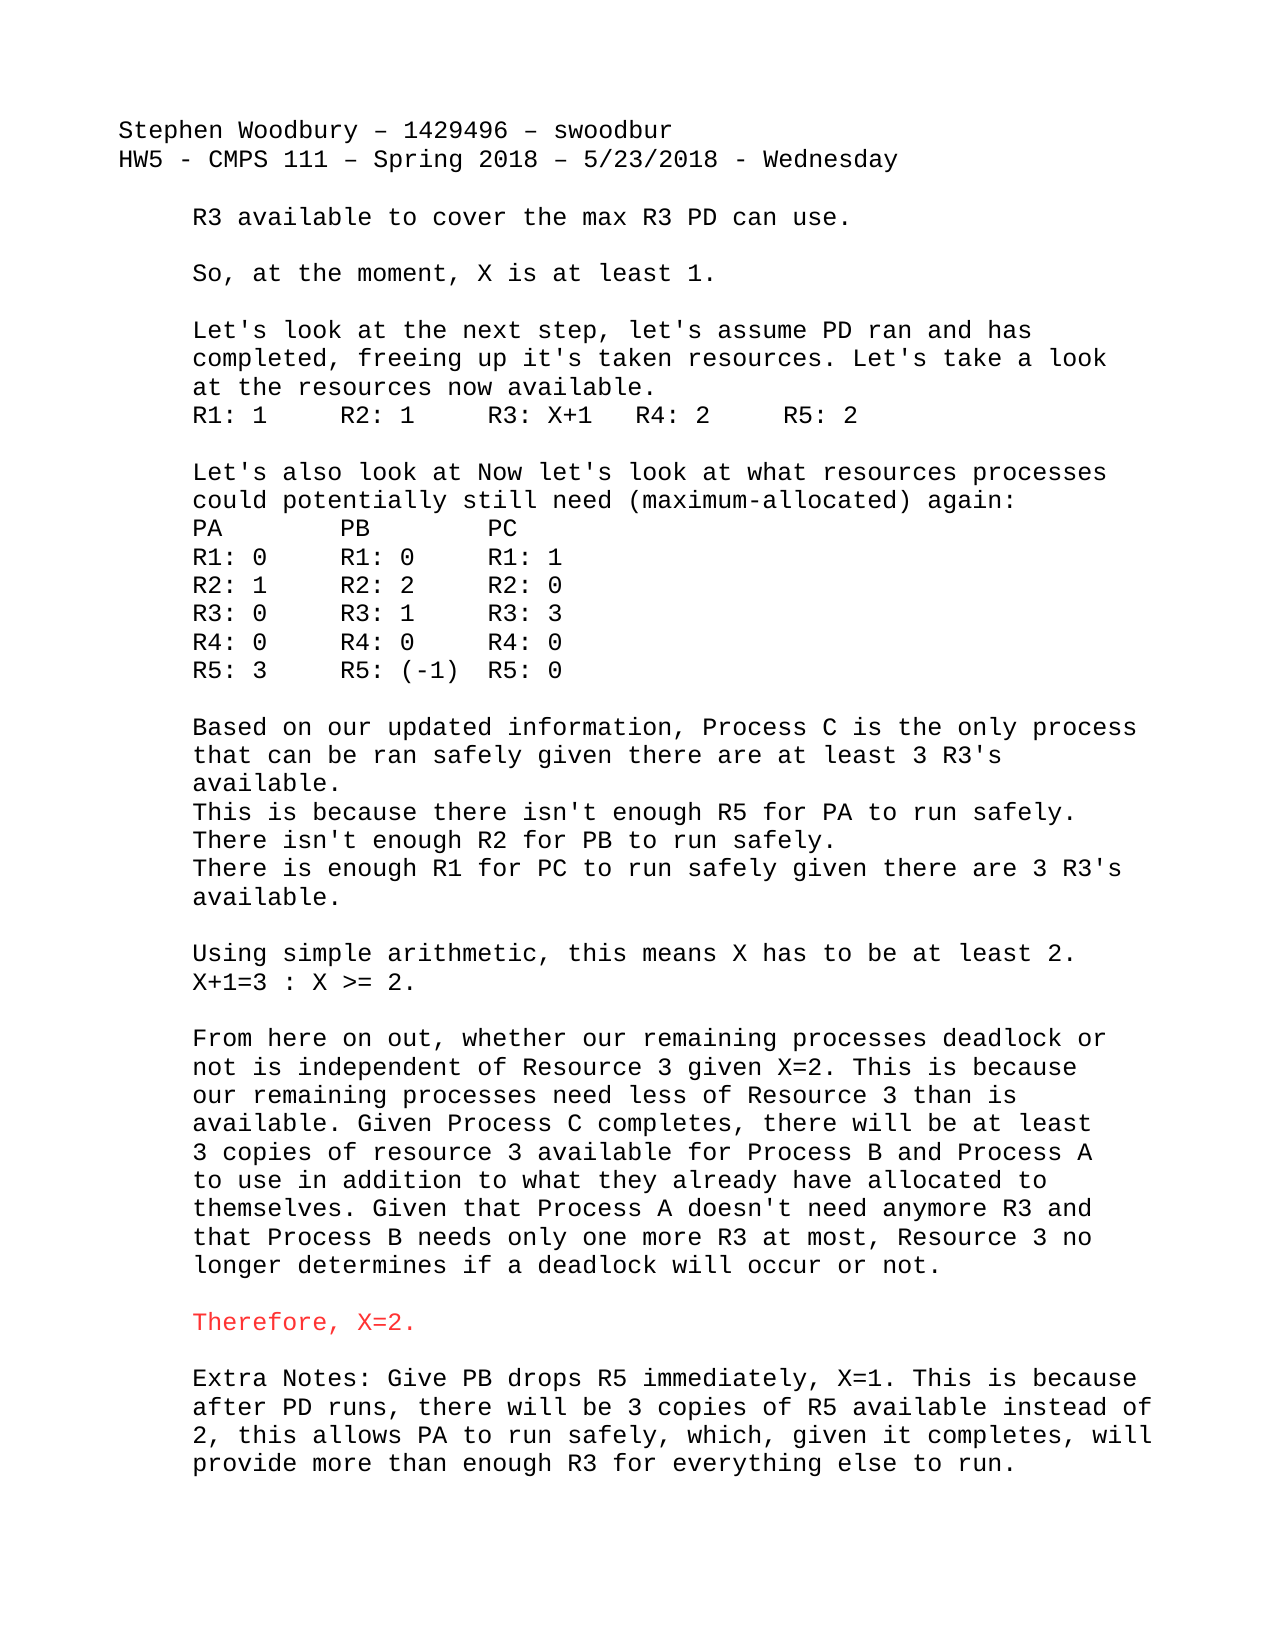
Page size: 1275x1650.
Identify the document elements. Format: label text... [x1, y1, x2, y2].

text Based on our updated information, Process C is the only process [118, 714, 1157, 743]
text R2: 1 R2: 2 R2: 0 [118, 573, 1157, 601]
text R4: 0 R4: 0 R4: 0 [118, 629, 1157, 658]
text Therefore, X=2. [118, 1309, 1157, 1338]
text This is because there isn't enough R5 for PA to run safely. [118, 799, 1157, 828]
text to use in addition to what they already have allocated to themselves. Given that Process A doesn't need anymore R3 and that Process B needs only one more R3 at most, Resource 3 no longer determines if a deadlock will occur or not. [118, 1168, 1157, 1281]
text our remaining processes need less of Resource 3 than is available. Given Process C completes, there will be at least [118, 1083, 1157, 1139]
text There is enough R1 for PC to run safely given there are 3 R3's [118, 856, 1157, 884]
text Let's also look at Now let's look at what resources processes could potentially still need (maximum-allocated) again: [118, 459, 1157, 516]
text R5: 3 R5: (-1) R5: 0 [118, 658, 1157, 686]
text Extra Notes: Give PB drops R5 immediately, X=1. This is because after PD runs, there will be 3 copies of R5 available instead of 2, this allows PA to run safely, which, given it completes, will provide more than enough R3 for everything else to run. [118, 1366, 1157, 1479]
text There isn't enough R2 for PB to run safely. [118, 828, 1157, 856]
text X+1=3 : X >= 2. [118, 969, 1157, 998]
text From here on out, whether our remaining processes deadlock or [118, 1026, 1157, 1054]
text PA PB PC [118, 516, 1157, 544]
text not is independent of Resource 3 given X=2. This is because [118, 1054, 1157, 1083]
text 3 copies of resource 3 available for Process B and Process A [118, 1139, 1157, 1168]
text at the resources now available. [118, 374, 1157, 403]
text Using simple arithmetic, this means X has to be at least 2. [118, 941, 1157, 969]
text Let's look at the next step, let's assume PD ran and has completed, freeing up it's taken resources. Let's take a look [118, 318, 1157, 374]
text R1: 0 R1: 0 R1: 1 [118, 544, 1157, 573]
text available. [118, 884, 1157, 913]
text R1: 1 R2: 1 R3: X+1 R4: 2 R5: 2 [118, 403, 1157, 431]
text R3 available to cover the max R3 PD can use. [118, 204, 1157, 233]
text that can be ran safely given there are at least 3 R3's available. [118, 743, 1157, 799]
text So, at the moment, X is at least 1. [118, 261, 1157, 289]
text R3: 0 R3: 1 R3: 3 [118, 601, 1157, 629]
